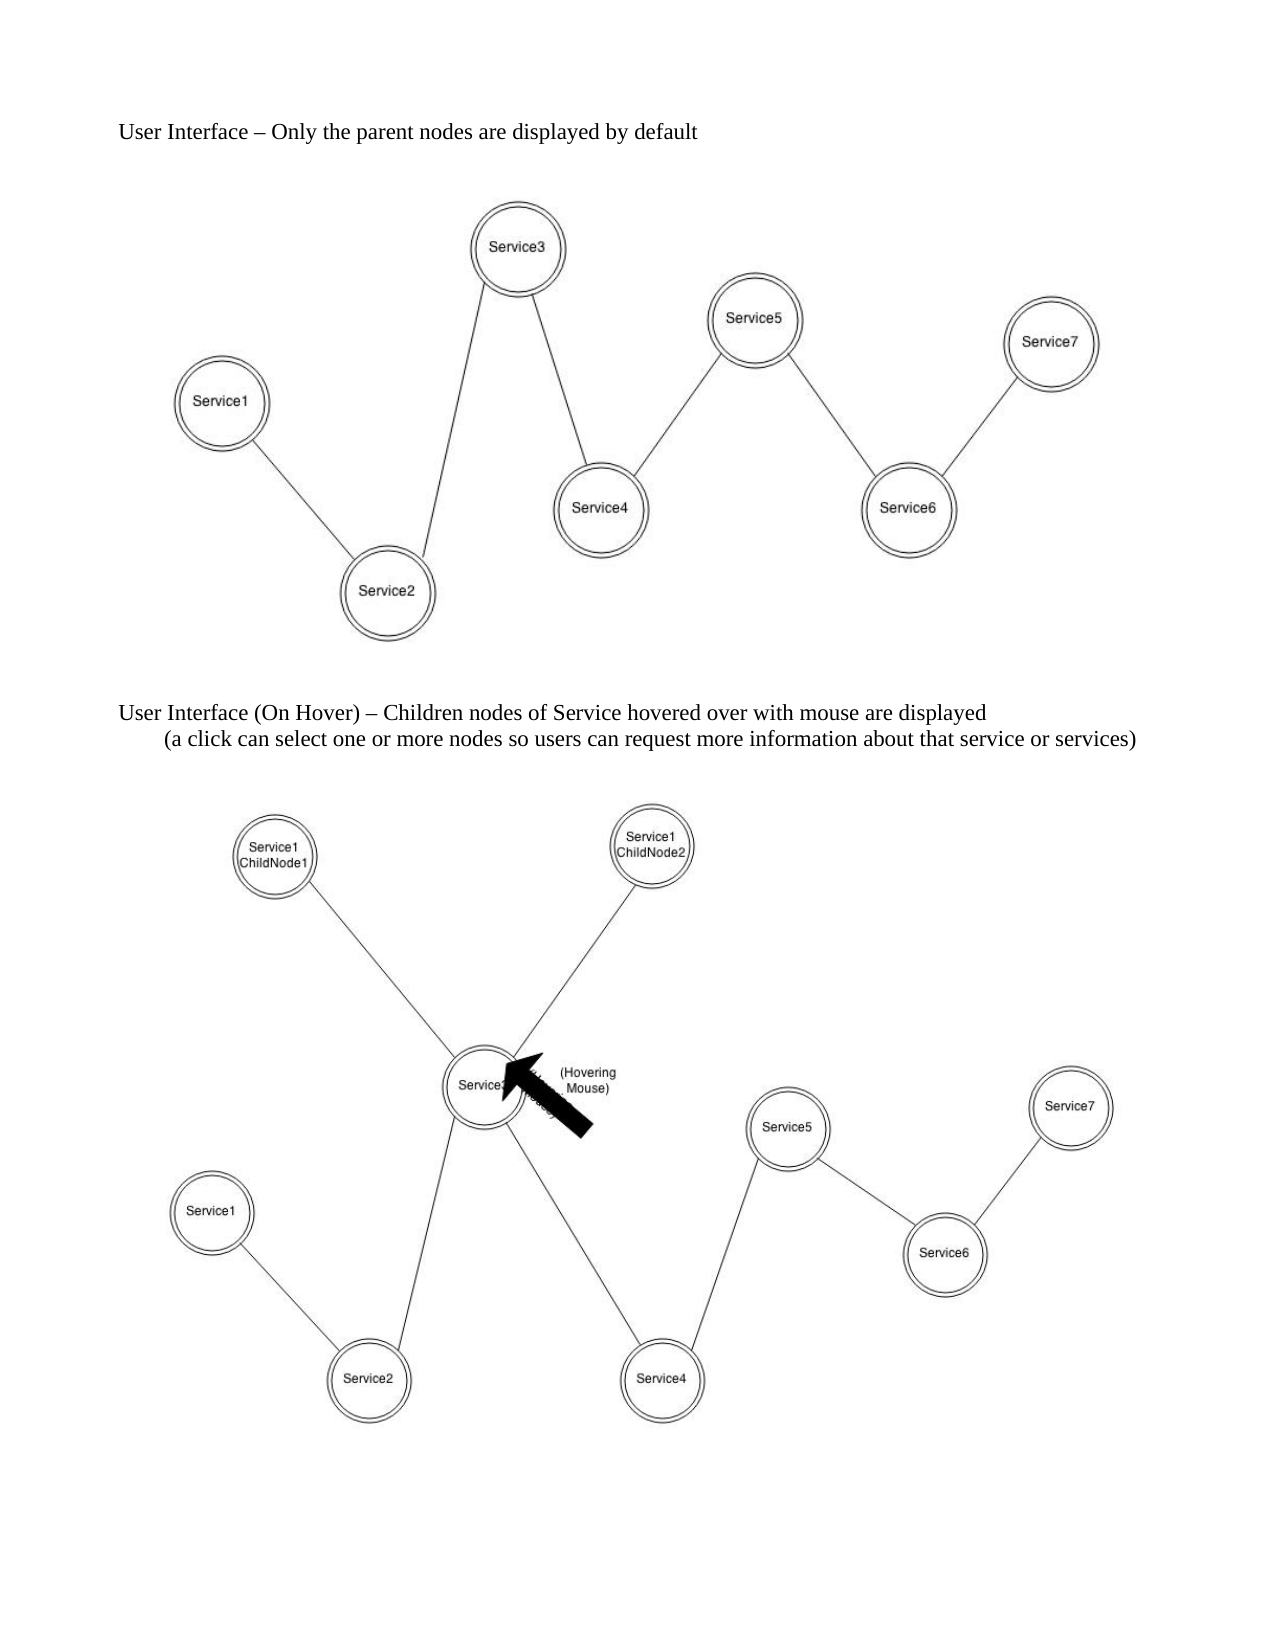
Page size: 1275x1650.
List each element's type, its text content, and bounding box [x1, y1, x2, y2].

text User Interface (On Hover) – Children nodes of Service hovered over with mouse are displayed [118, 699, 1157, 725]
picture [118, 751, 1157, 1472]
picture [118, 144, 1157, 699]
text User Interface – Only the parent nodes are displayed by default [118, 118, 1157, 144]
text (a click can select one or more nodes so users can request more information about that service or services) [118, 725, 1157, 751]
